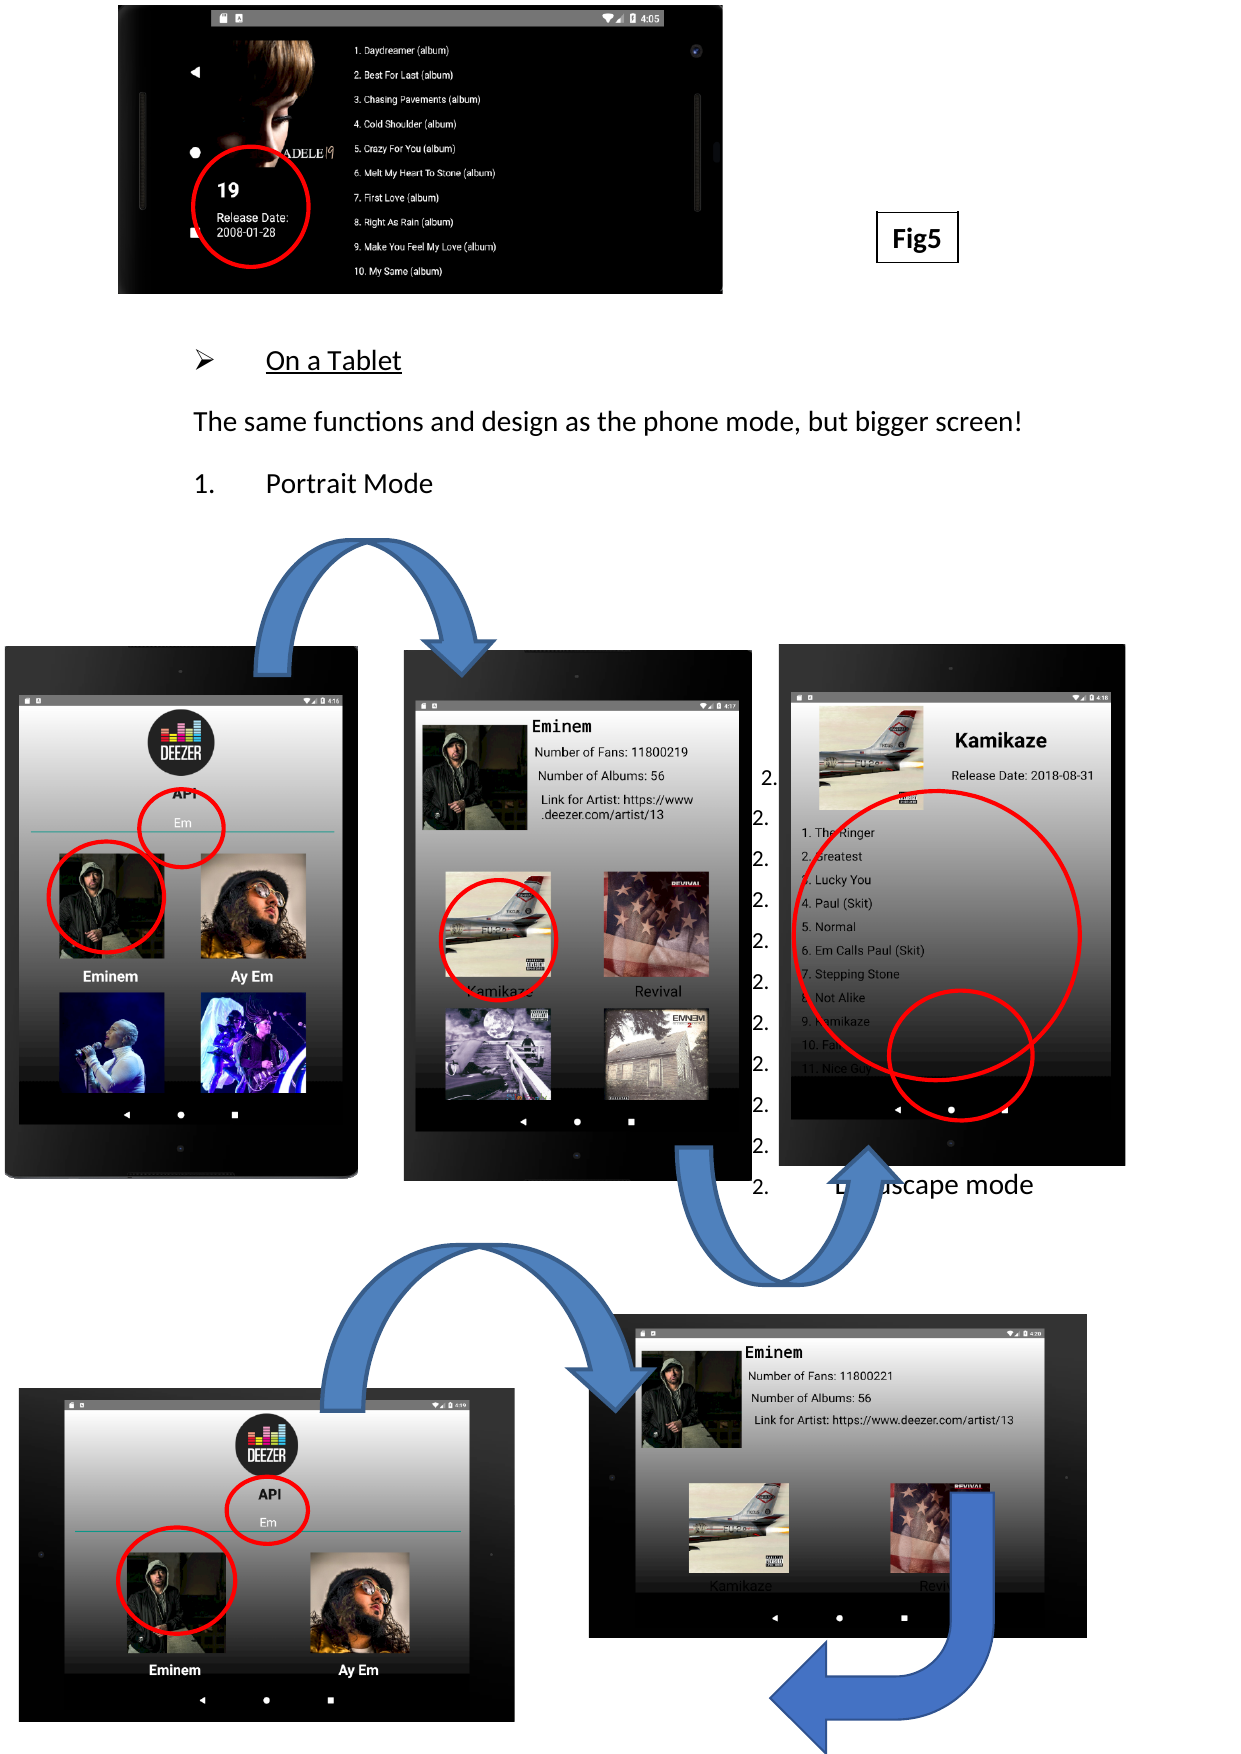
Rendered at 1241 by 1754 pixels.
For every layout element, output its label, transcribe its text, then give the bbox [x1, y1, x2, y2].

list Landscape mode [207, 757, 681, 1202]
list Landscape mode [717, 757, 844, 1202]
text The same functions and design as the phone mode, but bigger screen! [118, 403, 1093, 439]
text Fig5 [892, 221, 942, 254]
list On a Tablet [118, 342, 1093, 377]
list Landscape mode [881, 1166, 1093, 1202]
list Portrait Mode [118, 465, 1093, 501]
